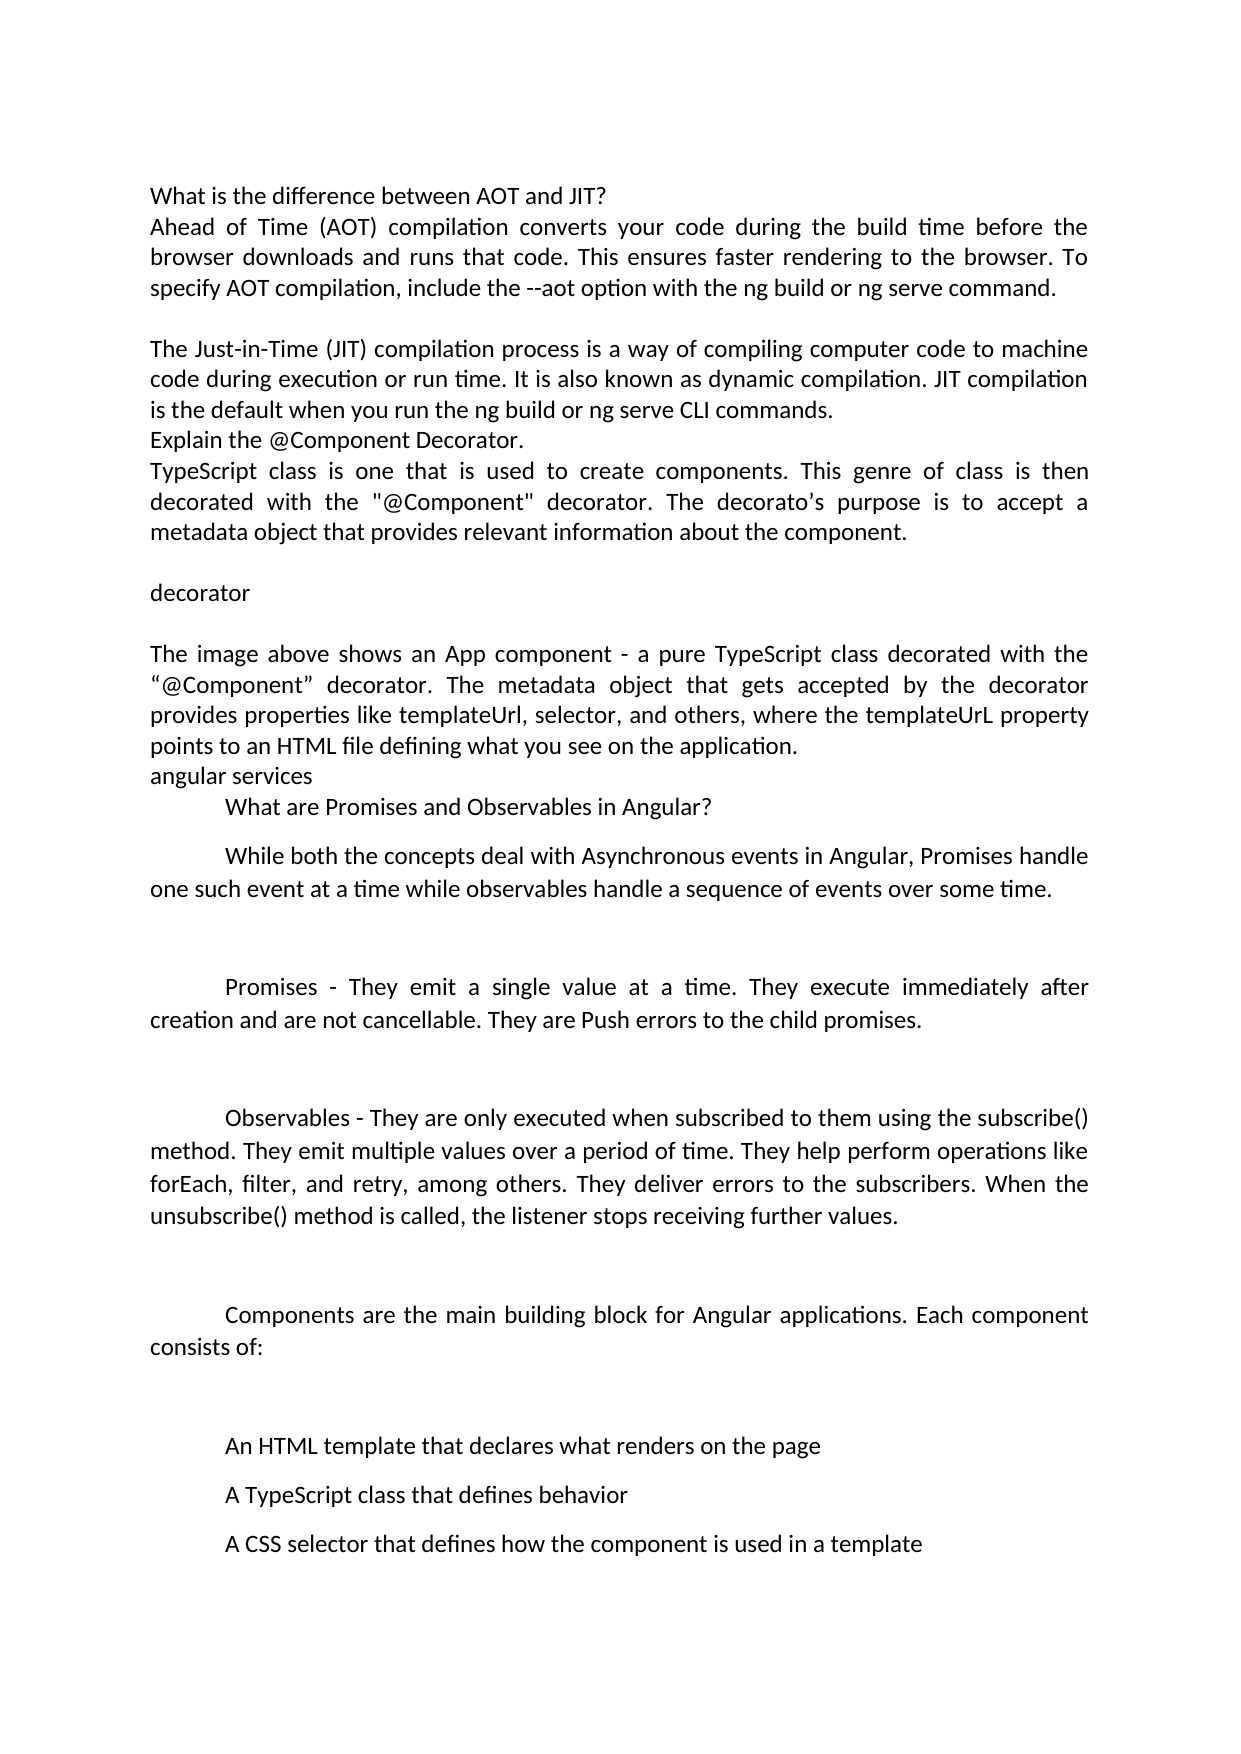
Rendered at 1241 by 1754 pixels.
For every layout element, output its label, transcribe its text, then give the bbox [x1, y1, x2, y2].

text An HTML template that declares what renders on the page [150, 1430, 1090, 1461]
subtitle What is the difference between AOT and JIT? [150, 181, 1090, 211]
text A TypeScript class that defines behavior [150, 1479, 1090, 1510]
text Components are the main building block for Angular applications. Each component consists of: [150, 1299, 1090, 1362]
text Promises - They emit a single value at a time. They execute immediately after creation and are not cancellable. They are Push errors to the child promises. [150, 971, 1090, 1034]
subtitle decorator [150, 577, 1090, 608]
subtitle Ahead of Time (AOT) compilation converts your code during the build time before the browser downloads and runs that code. This ensures faster rendering to the browser. To specify AOT compilation, include the --aot option with the ng build or ng serve command. [150, 211, 1090, 303]
text While both the concepts deal with Asynchronous events in Angular, Promises handle one such event at a time while observables handle a sequence of events over some time. [150, 840, 1090, 903]
subtitle angular services [150, 760, 1090, 791]
text Observables - They are only executed when subscribed to them using the subscribe() method. They emit multiple values over a period of time. They help perform operations like forEach, filter, and retry, among others. They deliver errors to the subscribers. When the unsubscribe() method is called, the listener stops receiving further values. [150, 1102, 1090, 1231]
subtitle Explain the @Component Decorator. [150, 425, 1090, 455]
text A CSS selector that defines how the component is used in a template [150, 1528, 1090, 1559]
text What are Promises and Observables in Angular? [150, 791, 1090, 821]
subtitle TypeScript class is one that is used to create components. This genre of class is then decorated with the "@Component" decorator. The decorato’s purpose is to accept a metadata object that provides relevant information about the component. [150, 455, 1090, 547]
subtitle The Just-in-Time (JIT) compilation process is a way of compiling computer code to machine code during execution or run time. It is also known as dynamic compilation. JIT compilation is the default when you run the ng build or ng serve CLI commands. [150, 333, 1090, 425]
subtitle The image above shows an App component - a pure TypeScript class decorated with the “@Component” decorator. The metadata object that gets accepted by the decorator provides properties like templateUrl, selector, and others, where the templateUrL property points to an HTML file defining what you see on the application. [150, 638, 1090, 760]
